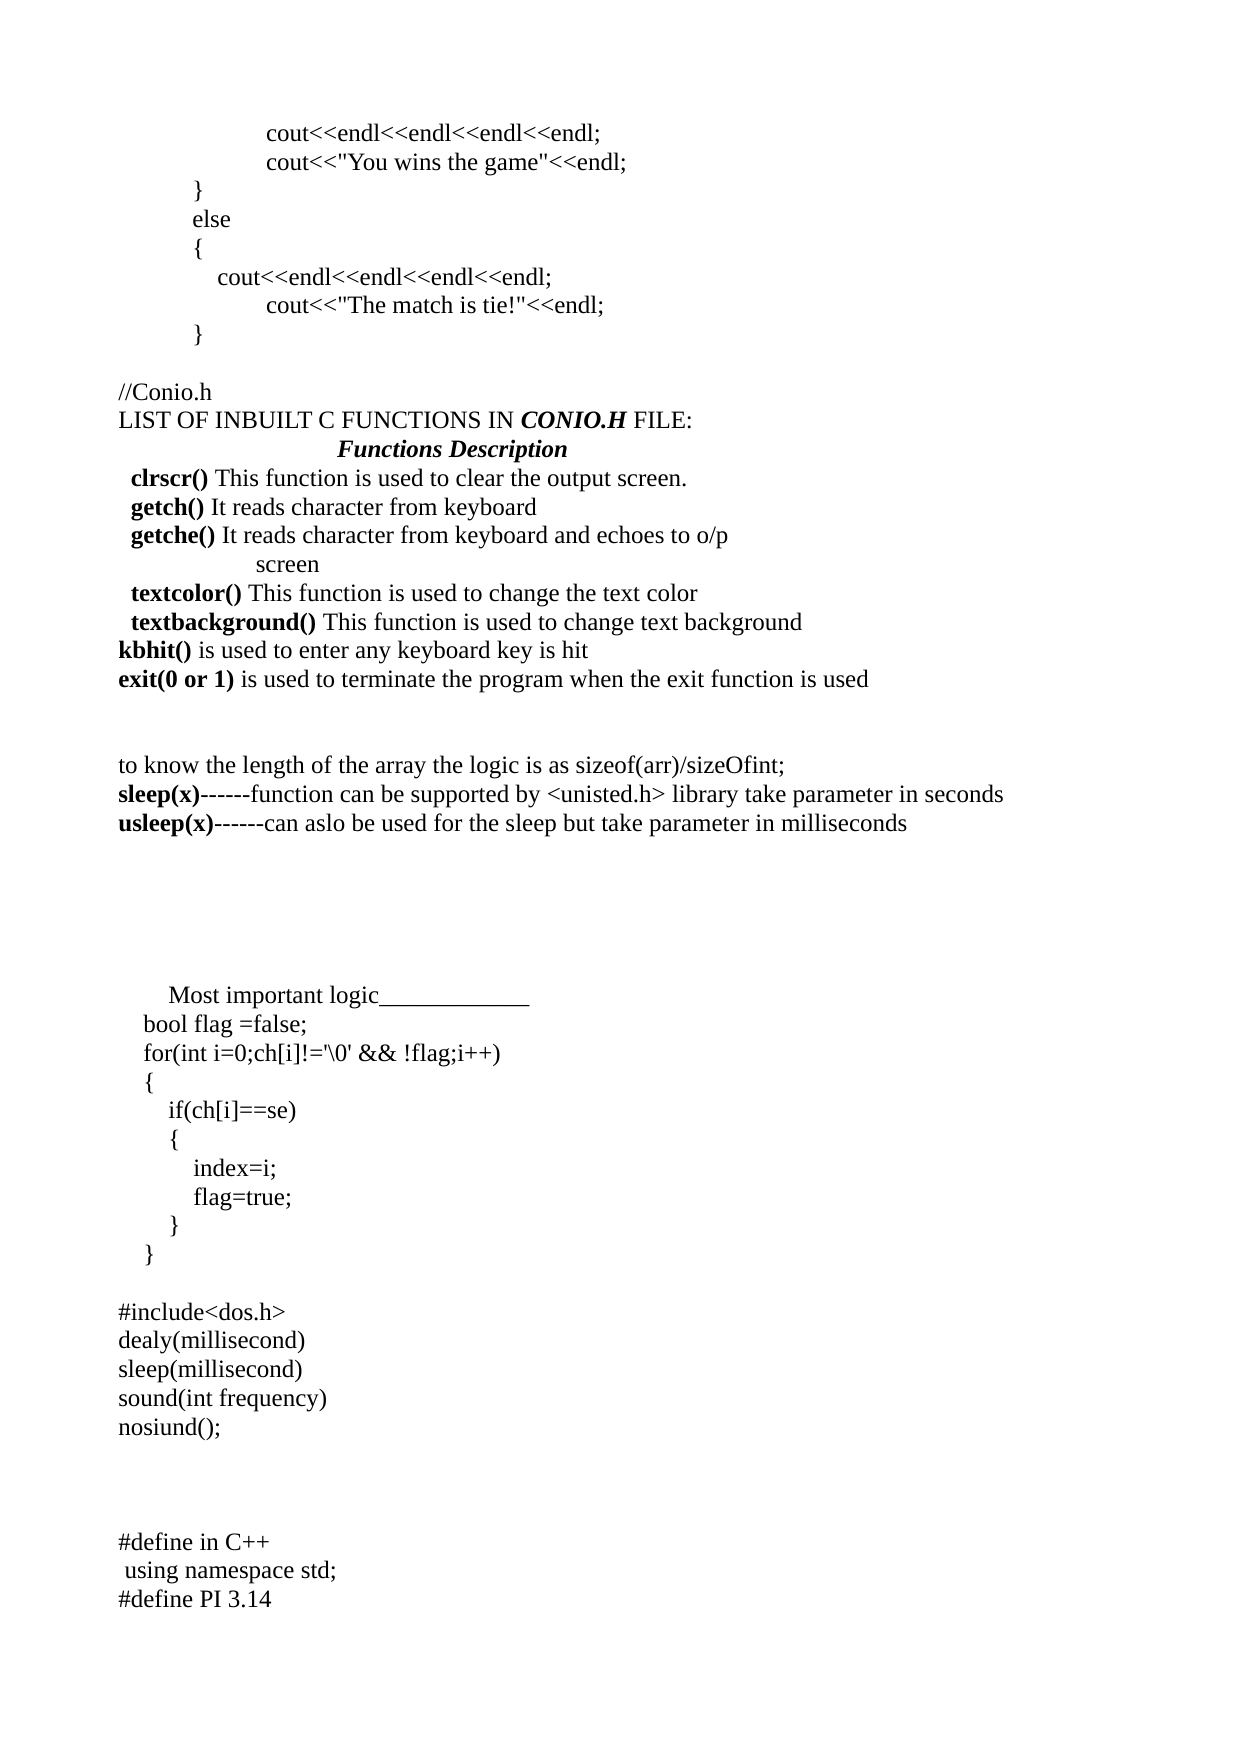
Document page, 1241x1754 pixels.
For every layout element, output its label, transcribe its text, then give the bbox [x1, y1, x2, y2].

text dealy(millisecond) [118, 1326, 1122, 1354]
text cout<<endl<<endl<<endl<<endl; [118, 262, 1122, 291]
text } [118, 319, 1122, 348]
text { [118, 1124, 1122, 1153]
text { [118, 1067, 1122, 1096]
text Functions Description [118, 434, 1122, 463]
text cout<<"The match is tie!"<<endl; [118, 291, 1122, 319]
text { [118, 233, 1122, 262]
text textcolor() This function is used to change the text color [118, 578, 1122, 607]
text getche() It reads character from keyboard and echoes to o/p [118, 521, 1122, 549]
text for(int i=0;ch[i]!='\0' && !flag;i++) [118, 1038, 1122, 1067]
text index=i; [118, 1153, 1122, 1182]
text Most important logic____________ [118, 981, 1122, 1009]
text #define PI 3.14 [118, 1584, 1122, 1613]
text flag=true; [118, 1182, 1122, 1211]
text bool flag =false; [118, 1009, 1122, 1038]
text to know the length of the array the logic is as sizeof(arr)/sizeOfint; [118, 751, 1122, 779]
text usleep(x)------can aslo be used for the sleep but take parameter in milliseconds [118, 808, 1122, 837]
text exit(0 or 1) is used to terminate the program when the exit function is used [118, 664, 1122, 693]
text else [118, 204, 1122, 233]
text if(ch[i]==se) [118, 1096, 1122, 1124]
text clrscr() This function is used to clear the output screen. [118, 463, 1122, 492]
text LIST OF INBUILT C FUNCTIONS IN CONIO.H FILE: [118, 406, 1122, 434]
text #include<dos.h> [118, 1297, 1122, 1326]
text //Conio.h [118, 377, 1122, 406]
text sleep(x)------function can be supported by <unisted.h> library take parameter in seconds [118, 779, 1122, 808]
text cout<<endl<<endl<<endl<<endl; [118, 118, 1122, 147]
text kbhit() is used to enter any keyboard key is hit [118, 636, 1122, 664]
text sleep(millisecond) [118, 1354, 1122, 1383]
text #define in C++ [118, 1527, 1122, 1556]
text using namespace std; [118, 1556, 1122, 1584]
text } [118, 176, 1122, 204]
text sound(int frequency) [118, 1383, 1122, 1412]
text nosiund(); [118, 1412, 1122, 1441]
text cout<<"You wins the game"<<endl; [118, 147, 1122, 176]
text screen [118, 549, 1122, 578]
text textbackground() This function is used to change text background [118, 607, 1122, 636]
text } [118, 1239, 1122, 1268]
text getch() It reads character from keyboard [118, 492, 1122, 521]
text } [118, 1211, 1122, 1239]
